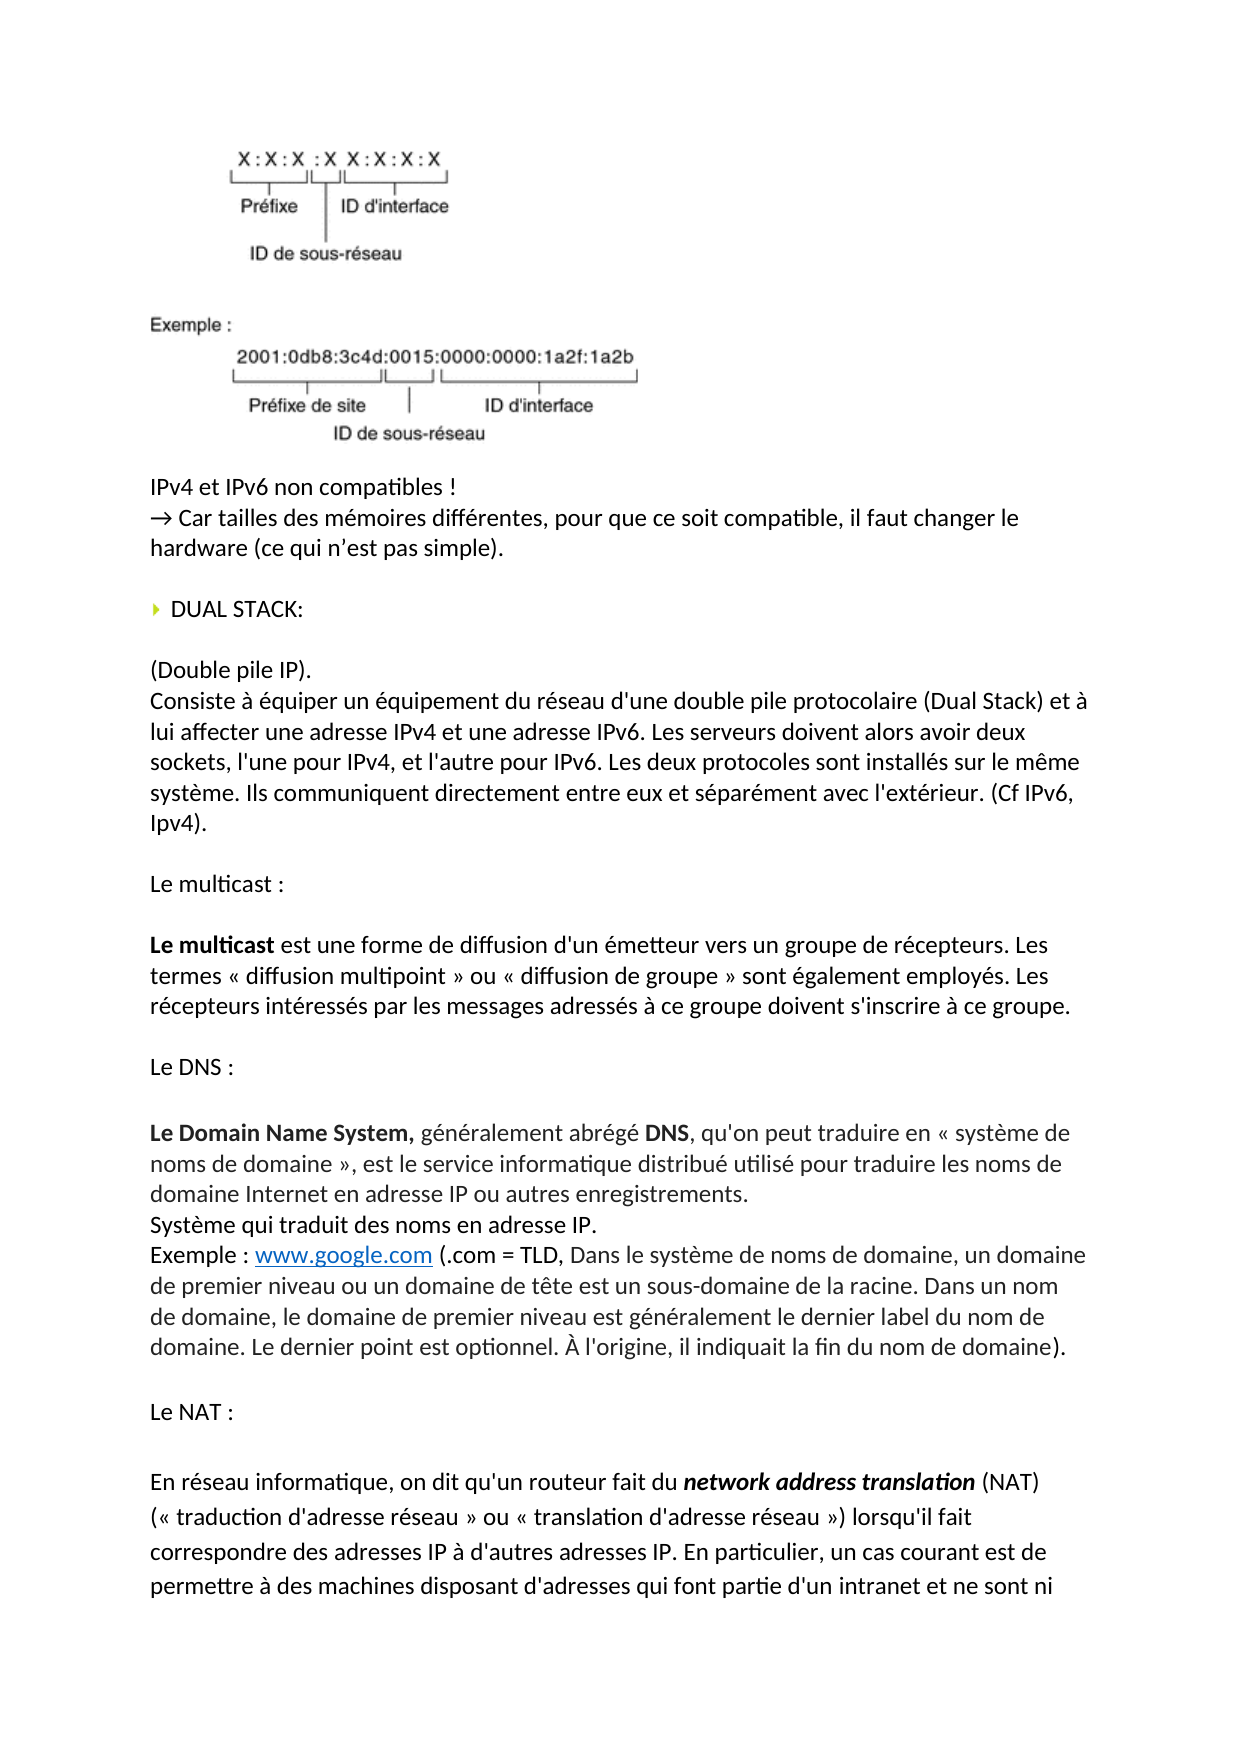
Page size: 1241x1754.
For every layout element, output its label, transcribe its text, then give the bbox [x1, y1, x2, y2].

text IPv4 et IPv6 non compatibles ! [150, 472, 1090, 502]
text Le NAT : [150, 1392, 1090, 1427]
text Exemple : www.google.com (.com = TLD, Dans le système de noms de domaine, un domaine de premier niveau ou un domaine de tête est un sous-domaine de la racine. Dans un nom de domaine, le domaine de premier niveau est généralement le dernier label du nom de domaine. Le dernier point est optionnel. À l'origine, il indiquait la fin du nom de domaine). [150, 1240, 1090, 1362]
picture [150, 597, 171, 618]
text → Car tailles des mémoires différentes, pour que ce soit compatible, il faut changer le hardware (ce qui n’est pas simple). [150, 502, 1090, 563]
text Le multicast : [150, 868, 1090, 899]
text En réseau informatique, on dit qu'un routeur fait du network address translation (NAT) (« traduction d'adresse réseau » ou « translation d'adresse réseau ») lorsqu'il fait correspondre des adresses IP à d'autres adresses IP. En particulier, un cas courant est de permettre à des machines disposant d'adresses qui font partie d'un intranet et ne sont ni [150, 1462, 1090, 1601]
text Système qui traduit des noms en adresse IP. [150, 1209, 1090, 1240]
picture [150, 150, 638, 444]
text Le Domain Name System, généralement abrégé DNS, qu'on peut traduire en « système de noms de domaine », est le service informatique distribué utilisé pour traduire les noms de domaine Internet en adresse IP ou autres enregistrements. [150, 1118, 1090, 1209]
text Le DNS : [150, 1051, 1090, 1082]
text Le multicast est une forme de diffusion d'un émetteur vers un groupe de récepteurs. Les termes « diffusion multipoint » ou « diffusion de groupe » sont également employés. Les récepteurs intéressés par les messages adressés à ce groupe doivent s'inscrire à ce groupe. [150, 929, 1090, 1021]
text DUAL STACK: (Double pile IP). Consiste à équiper un équipement du réseau d'une double pile protocolaire (Dual Stack) et à lui affecter une adresse IPv4 et une adresse IPv6. Les serveurs doivent alors avoir deux sockets, l'une pour IPv4, et l'autre pour IPv6. Les deux protocoles sont installés sur le même système. Ils communiquent directement entre eux et séparément avec l'extérieur. (Cf IPv6, Ipv4). [150, 594, 1090, 838]
